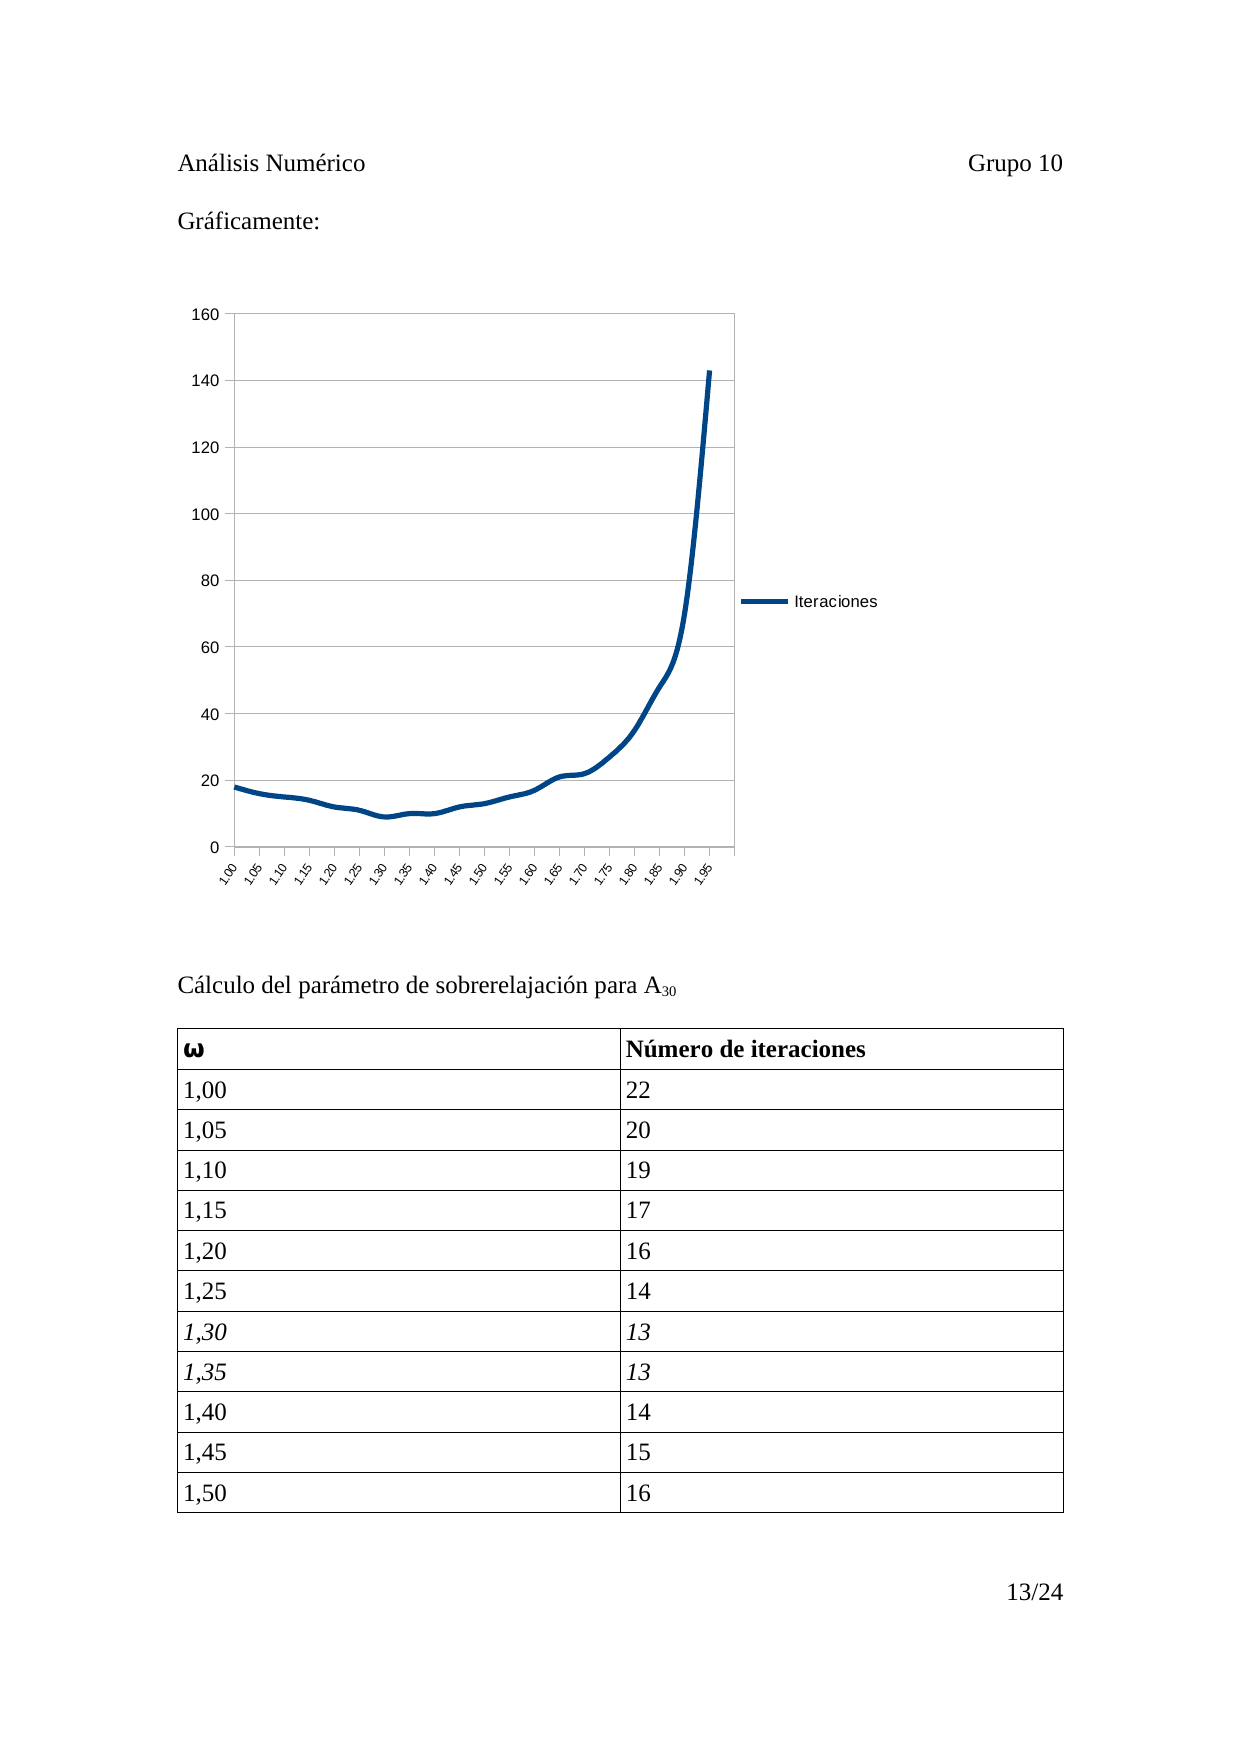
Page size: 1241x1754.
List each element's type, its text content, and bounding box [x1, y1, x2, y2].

table_cell 1,40 [178, 1392, 620, 1432]
table_cell 15 [621, 1433, 1063, 1472]
table_cell 13 [621, 1352, 1063, 1391]
table_header ω [178, 1029, 620, 1069]
table_cell 17 [621, 1191, 1063, 1230]
table_cell 14 [621, 1271, 1063, 1311]
table_cell 16 [621, 1231, 1063, 1270]
table_cell 13 [621, 1312, 1063, 1351]
table_cell 1,30 [178, 1312, 620, 1351]
table_cell 1,10 [178, 1151, 620, 1190]
text Gráficamente: [177, 206, 1063, 234]
text Cálculo del parámetro de sobrerelajación para A30 [177, 971, 1063, 999]
table_cell 1,05 [178, 1110, 620, 1149]
table_cell 1,35 [178, 1352, 620, 1391]
table_cell 19 [621, 1151, 1063, 1190]
table_cell 14 [621, 1392, 1063, 1432]
table_cell 22 [621, 1070, 1063, 1109]
table_cell 1,15 [178, 1191, 620, 1230]
table_cell 1,20 [178, 1231, 620, 1270]
table_cell 1,45 [178, 1433, 620, 1472]
table_cell 16 [621, 1473, 1063, 1512]
table_header Número de iteraciones [621, 1029, 1063, 1069]
table_cell 1,00 [178, 1070, 620, 1109]
table_cell 1,25 [178, 1271, 620, 1311]
table_cell 20 [621, 1110, 1063, 1149]
table_cell 1,50 [178, 1473, 620, 1512]
